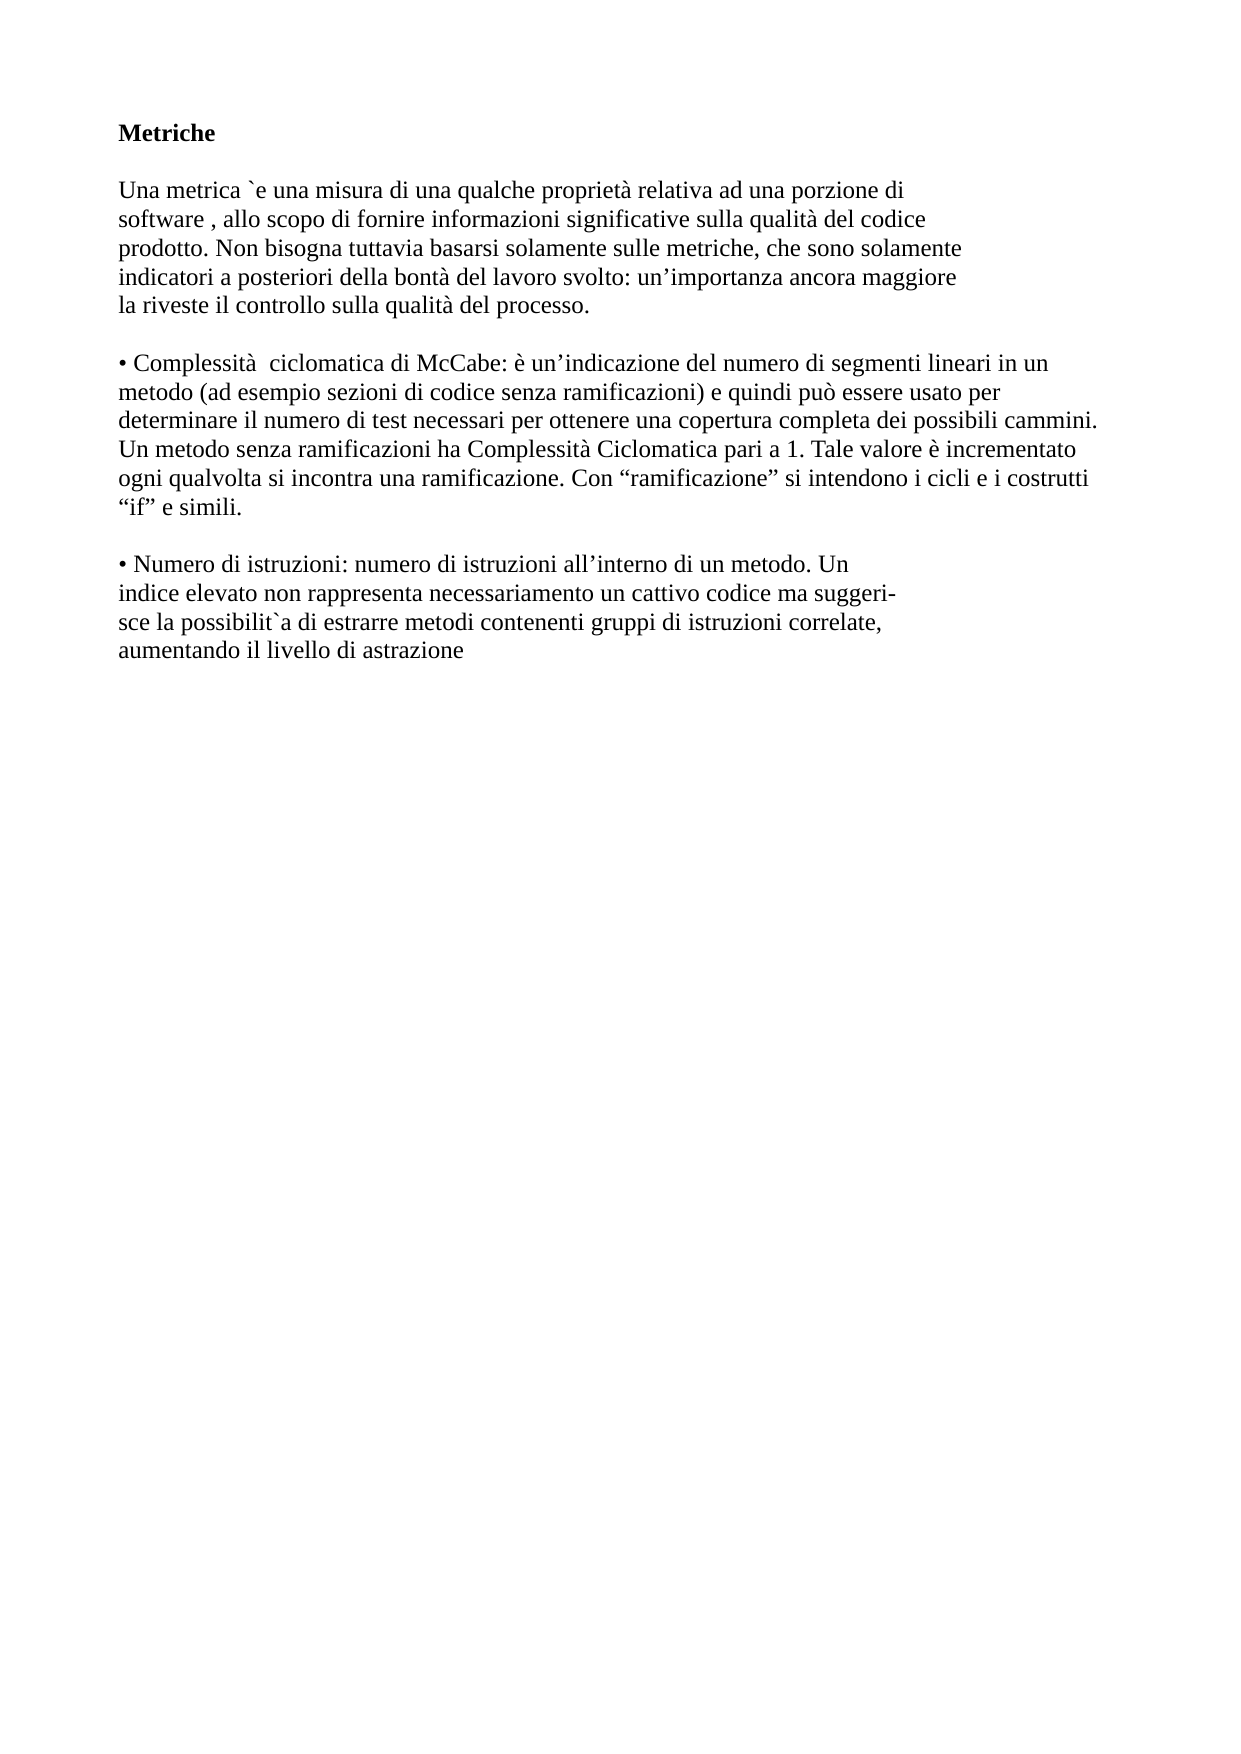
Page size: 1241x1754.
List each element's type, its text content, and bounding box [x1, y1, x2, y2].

text indicatori a posteriori della bontà del lavoro svolto: un’importanza ancora maggiore [118, 262, 1122, 291]
text • Numero di istruzioni: numero di istruzioni all’interno di un metodo. Un [118, 549, 1122, 578]
text Una metrica `e una misura di una qualche proprietà relativa ad una porzione di [118, 176, 1122, 204]
text sce la possibilit`a di estrarre metodi contenenti gruppi di istruzioni correlate, [118, 607, 1122, 636]
text Metriche [118, 118, 1122, 147]
text • Complessità ciclomatica di McCabe: è un’indicazione del numero di segmenti lineari in un metodo (ad esempio sezioni di codice senza ramificazioni) e quindi può essere usato per determinare il numero di test necessari per ottenere una copertura completa dei possibili cammini. Un metodo senza ramificazioni ha Complessità Ciclomatica pari a 1. Tale valore è incrementato ogni qualvolta si incontra una ramificazione. Con “ramificazione” si intendono i cicli e i costrutti “if” e simili. [118, 348, 1122, 521]
text prodotto. Non bisogna tuttavia basarsi solamente sulle metriche, che sono solamente [118, 233, 1122, 262]
text aumentando il livello di astrazione [118, 636, 1122, 664]
text software , allo scopo di fornire informazioni significative sulla qualità del codice [118, 204, 1122, 233]
text indice elevato non rappresenta necessariamento un cattivo codice ma suggeri- [118, 578, 1122, 607]
text la riveste il controllo sulla qualità del processo. [118, 291, 1122, 319]
